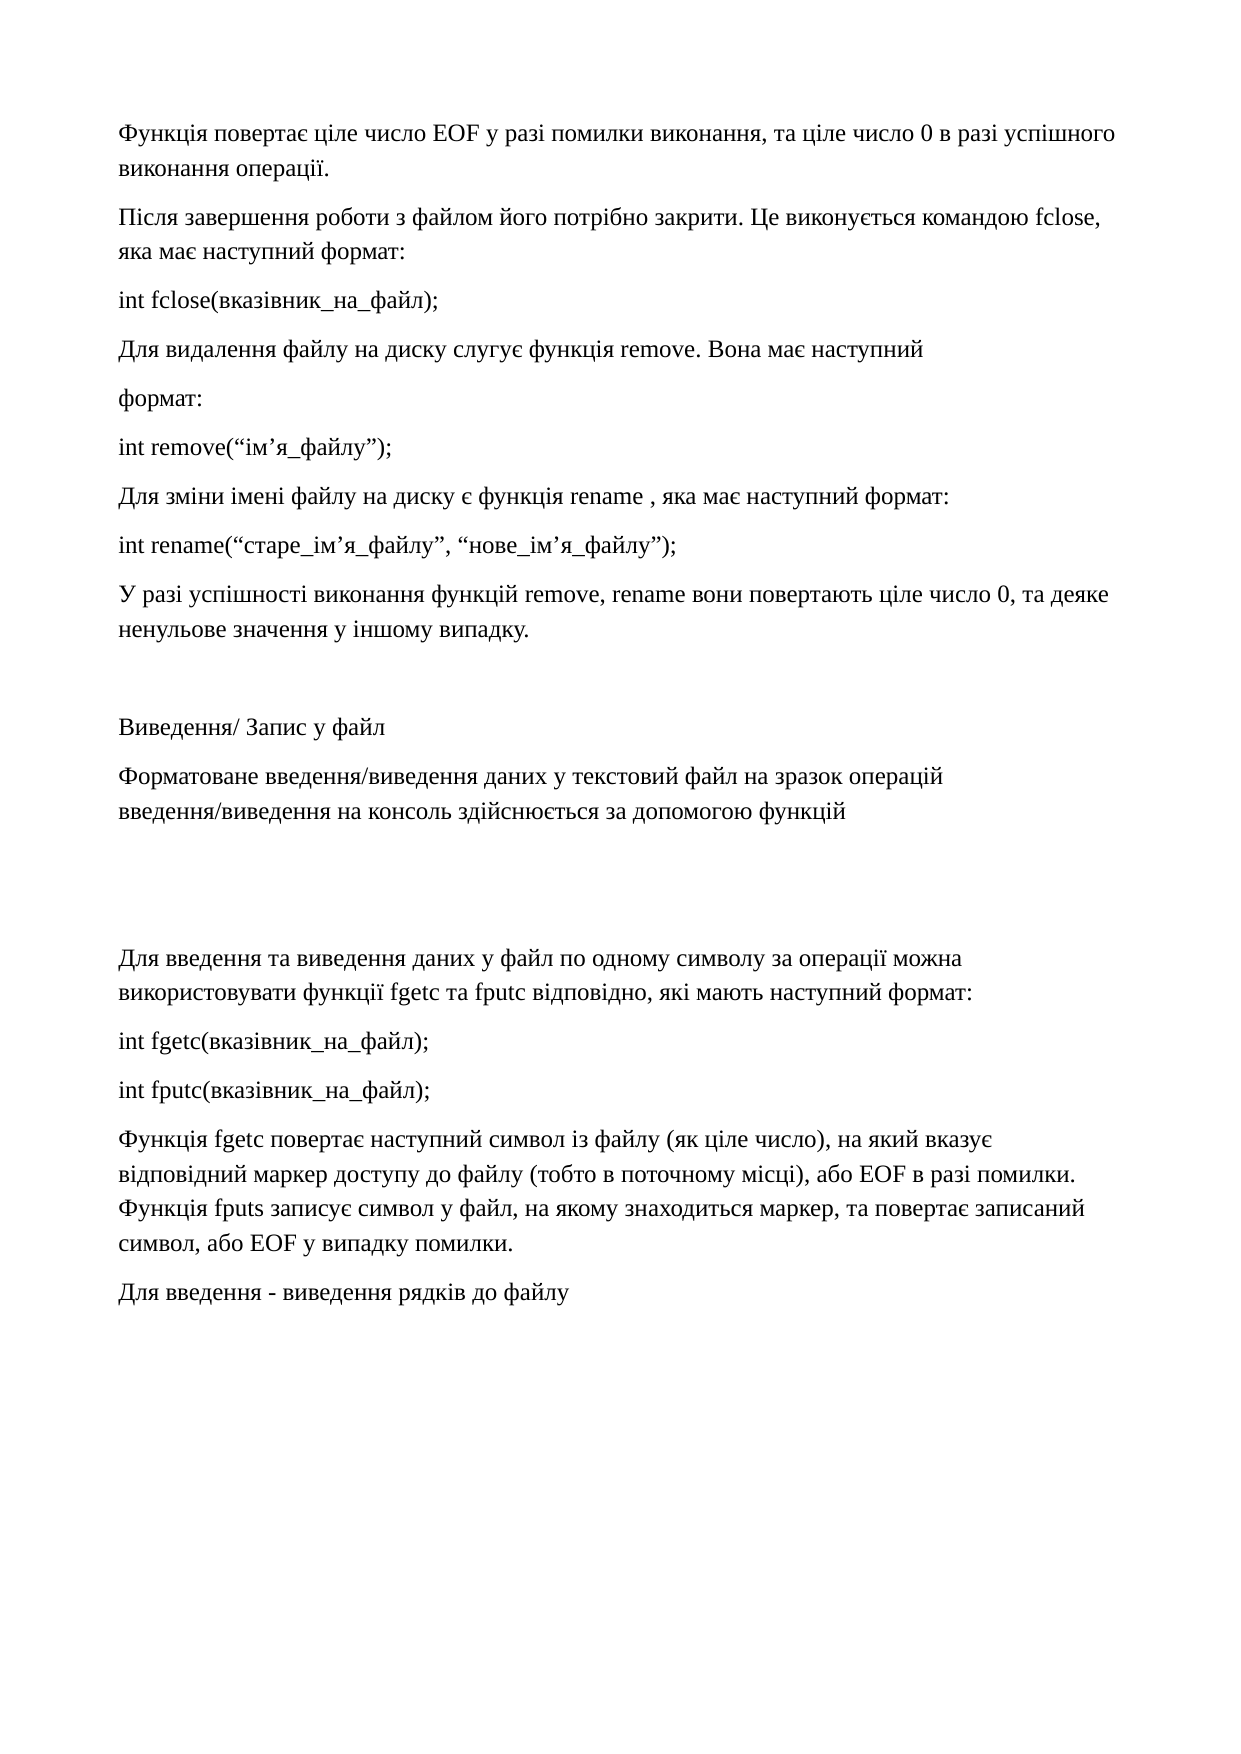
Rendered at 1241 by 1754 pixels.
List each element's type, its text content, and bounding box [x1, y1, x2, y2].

text Виведення/ Запис у файл [118, 712, 1122, 741]
text Функція повертає ціле число EOF у разі помилки виконання, та ціле число 0 в разі успішного виконання операції. [118, 118, 1122, 181]
text int fgetc(вказівник_на_файл); [118, 1026, 1122, 1055]
text int rename(“старе_ім’я_файлу”, “нове_ім’я_файлу”); [118, 531, 1122, 559]
text int fputc(вказівник_на_файл); [118, 1076, 1122, 1104]
text int fclose(вказівник_на_файл); [118, 285, 1122, 314]
text Для зміни імені файлу на диску є функція rename , яка має наступний формат: [118, 481, 1122, 510]
text int remove(“ім’я_файлу”); [118, 432, 1122, 461]
text формат: [118, 383, 1122, 412]
text Форматоване введення/виведення даних у текстовий файл на зразок операцій введення/виведення на консоль здійснюється за допомогою функцій [118, 761, 1122, 824]
text Функція fgetc повертає наступний символ із файлу (як ціле число), на який вказує відповідний маркер доступу до файлу (тобто в поточному місці), або EOF в разі помилки. Функція fputs записує символ у файл, на якому знаходиться маркер, та повертає записаний символ, або EOF у випадку помилки. [118, 1124, 1122, 1257]
text У разі успішності виконання функцій remove, rename вони повертають ціле число 0, та деяке ненульове значення у іншому випадку. [118, 579, 1122, 643]
text Для видалення файлу на диску слугує функція remove. Вона має наступний [118, 334, 1122, 363]
text Для введення та виведення даних у файл по одному символу за операції можна використовувати функції fgetc та fputc відповідно, які мають наступний формат: [118, 943, 1122, 1006]
text Після завершення роботи з файлом його потрібно закрити. Це виконується командою fclose, яка має наступний формат: [118, 202, 1122, 265]
text Для введення - виведення рядків до файлу [118, 1277, 1122, 1306]
